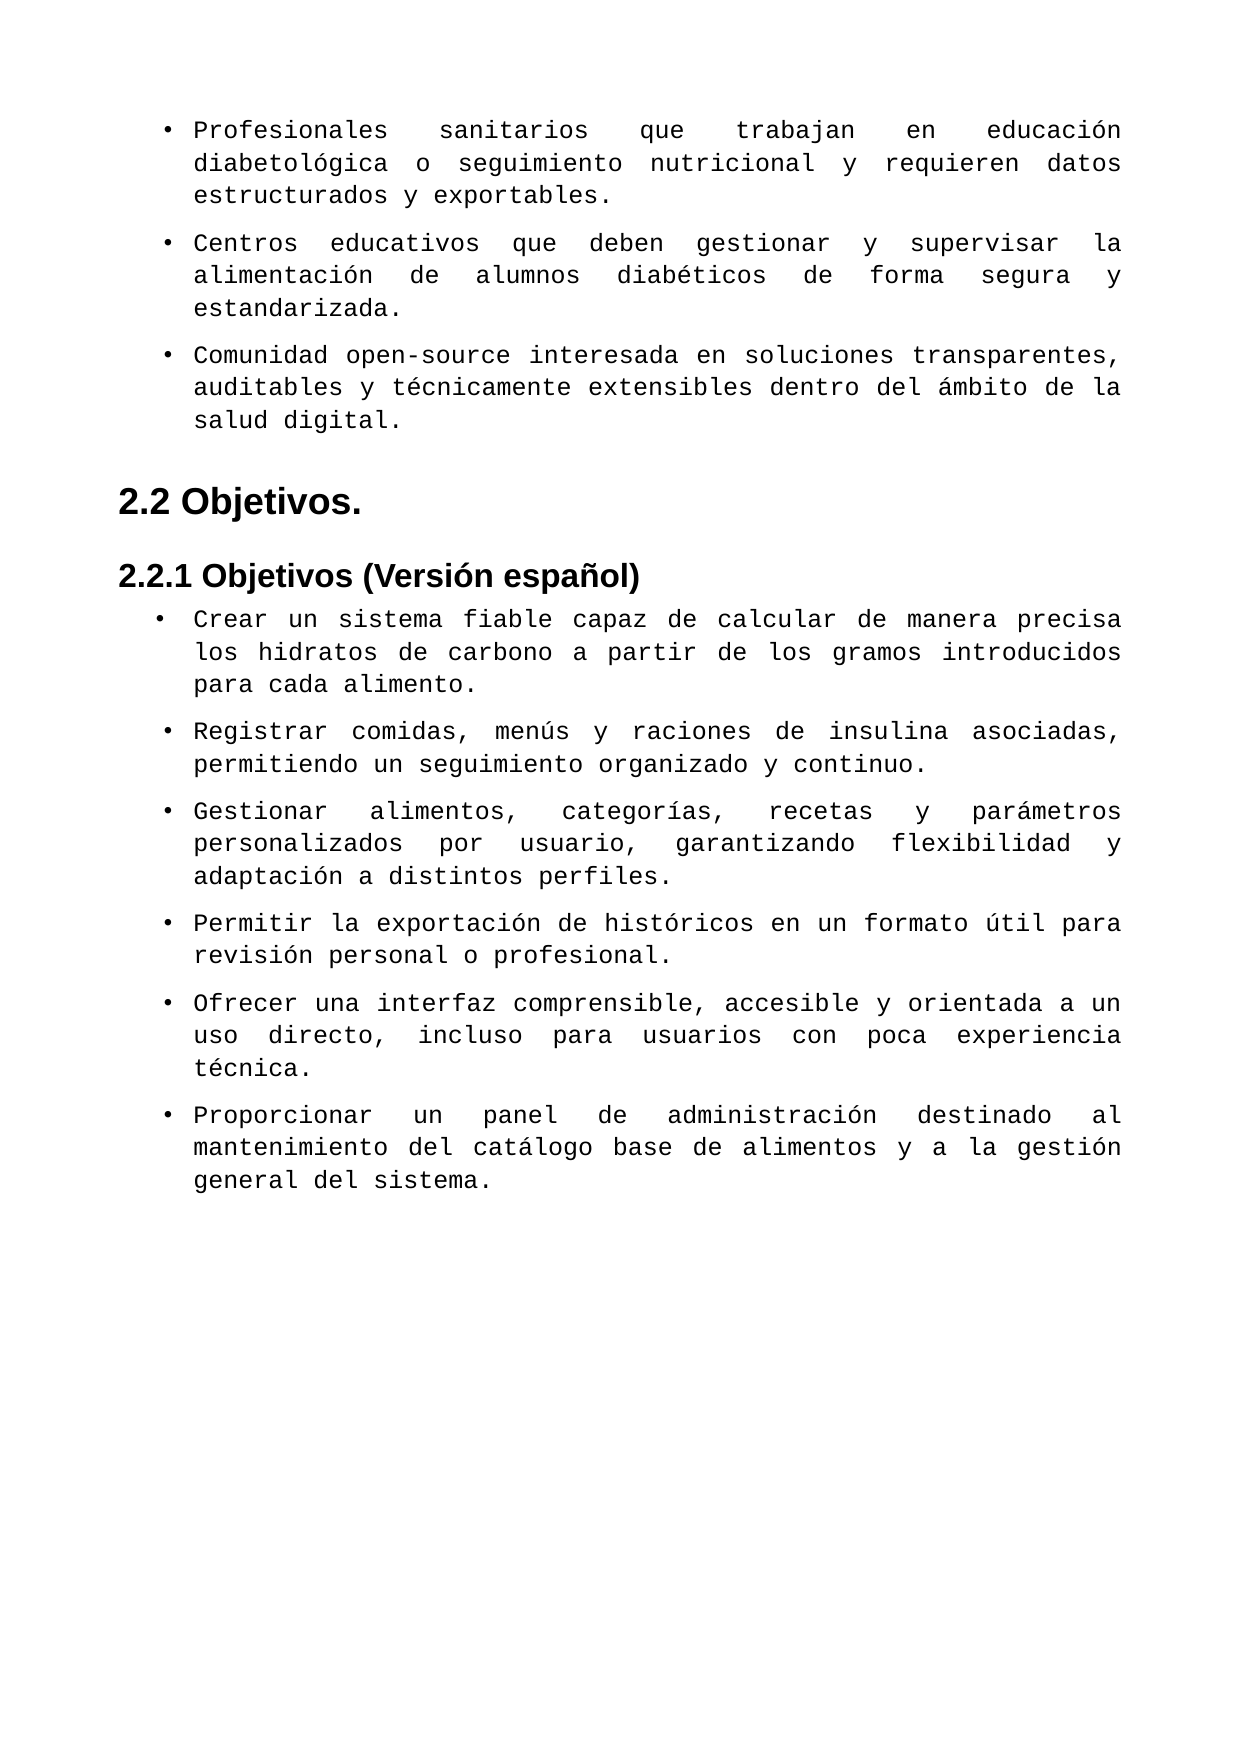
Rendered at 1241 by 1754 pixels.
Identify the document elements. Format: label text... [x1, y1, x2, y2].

list Registrar comidas, menús y raciones de insulina asociadas, permitiendo un seguimiento organizado y continuo. [164, 719, 1122, 780]
list Profesionales sanitarios que trabajan en educación diabetológica o seguimiento nutricional y requieren datos estructurados y exportables. [164, 118, 1122, 211]
list Gestionar alimentos, categorías, recetas y parámetros personalizados por usuario, garantizando flexibilidad y adaptación a distintos perfiles. [164, 798, 1122, 892]
subtitle 2.2 Objetivos. [118, 479, 1122, 522]
list Permitir la exportación de históricos en un formato útil para revisión personal o profesional. [164, 911, 1122, 971]
list Centros educativos que deben gestionar y supervisar la alimentación de alumnos diabéticos de forma segura y estandarizada. [164, 230, 1122, 323]
list Crear un sistema fiable capaz de calcular de manera precisa los hidratos de carbono a partir de los gramos introducidos para cada alimento. [156, 607, 1122, 700]
list Comunidad open-source interesada en soluciones transparentes, auditables y técnicamente extensibles dentro del ámbito de la salud digital. [164, 342, 1122, 436]
list Ofrecer una interfaz comprensible, accesible y orientada a un uso directo, incluso para usuarios con poca experiencia técnica. [164, 990, 1122, 1083]
list Proporcionar un panel de administración destinado al mantenimiento del catálogo base de alimentos y a la gestión general del sistema. [164, 1102, 1122, 1196]
subtitle 2.2.1 Objetivos (Versión español) [118, 556, 1122, 594]
